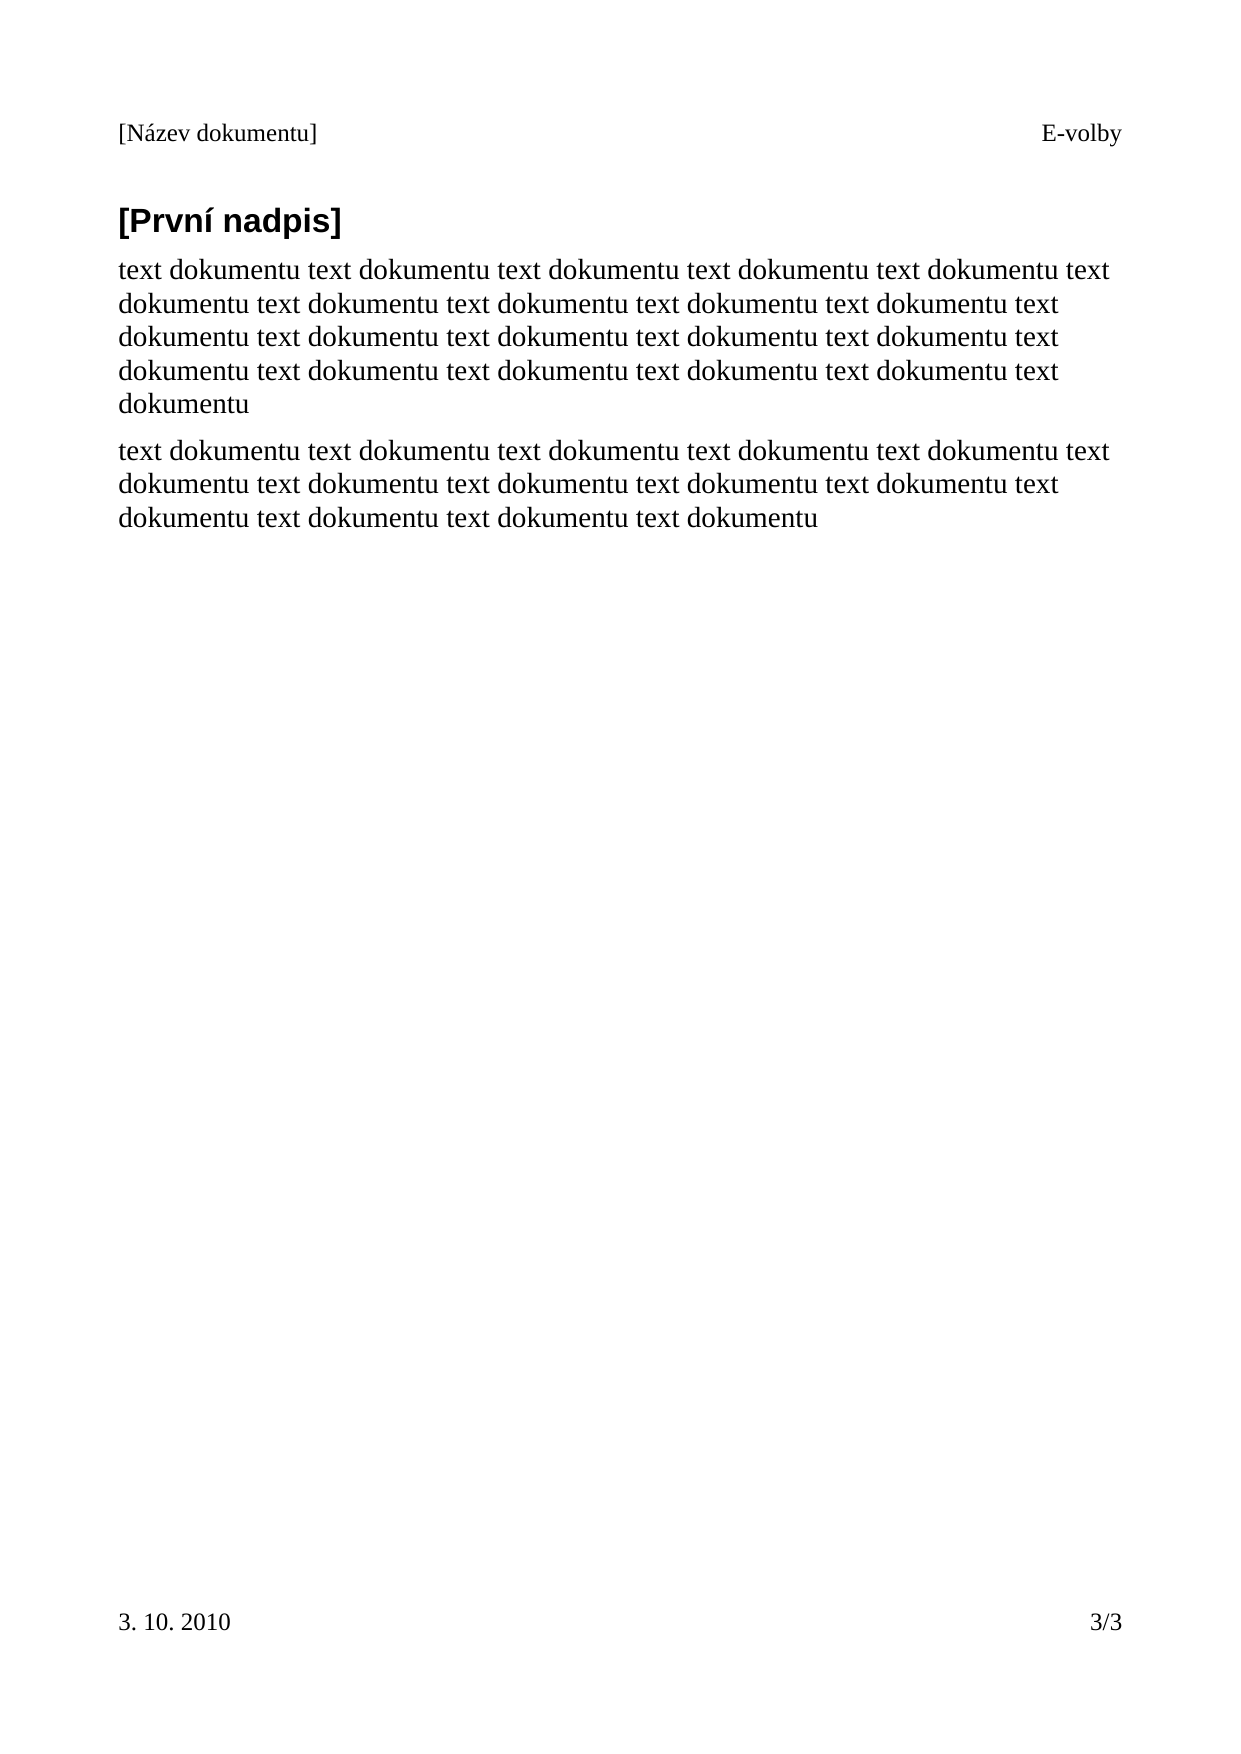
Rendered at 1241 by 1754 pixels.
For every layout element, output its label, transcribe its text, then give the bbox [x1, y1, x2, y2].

subtitle [První nadpis] [118, 201, 1122, 240]
text text dokumentu text dokumentu text dokumentu text dokumentu text dokumentu text dokumentu text dokumentu text dokumentu text dokumentu text dokumentu text dokumentu text dokumentu text dokumentu text dokumentu [118, 433, 1122, 533]
text text dokumentu text dokumentu text dokumentu text dokumentu text dokumentu text dokumentu text dokumentu text dokumentu text dokumentu text dokumentu text dokumentu text dokumentu text dokumentu text dokumentu text dokumentu text dokumentu text dokumentu text dokumentu text dokumentu text dokumentu text dokumentu [118, 252, 1122, 420]
